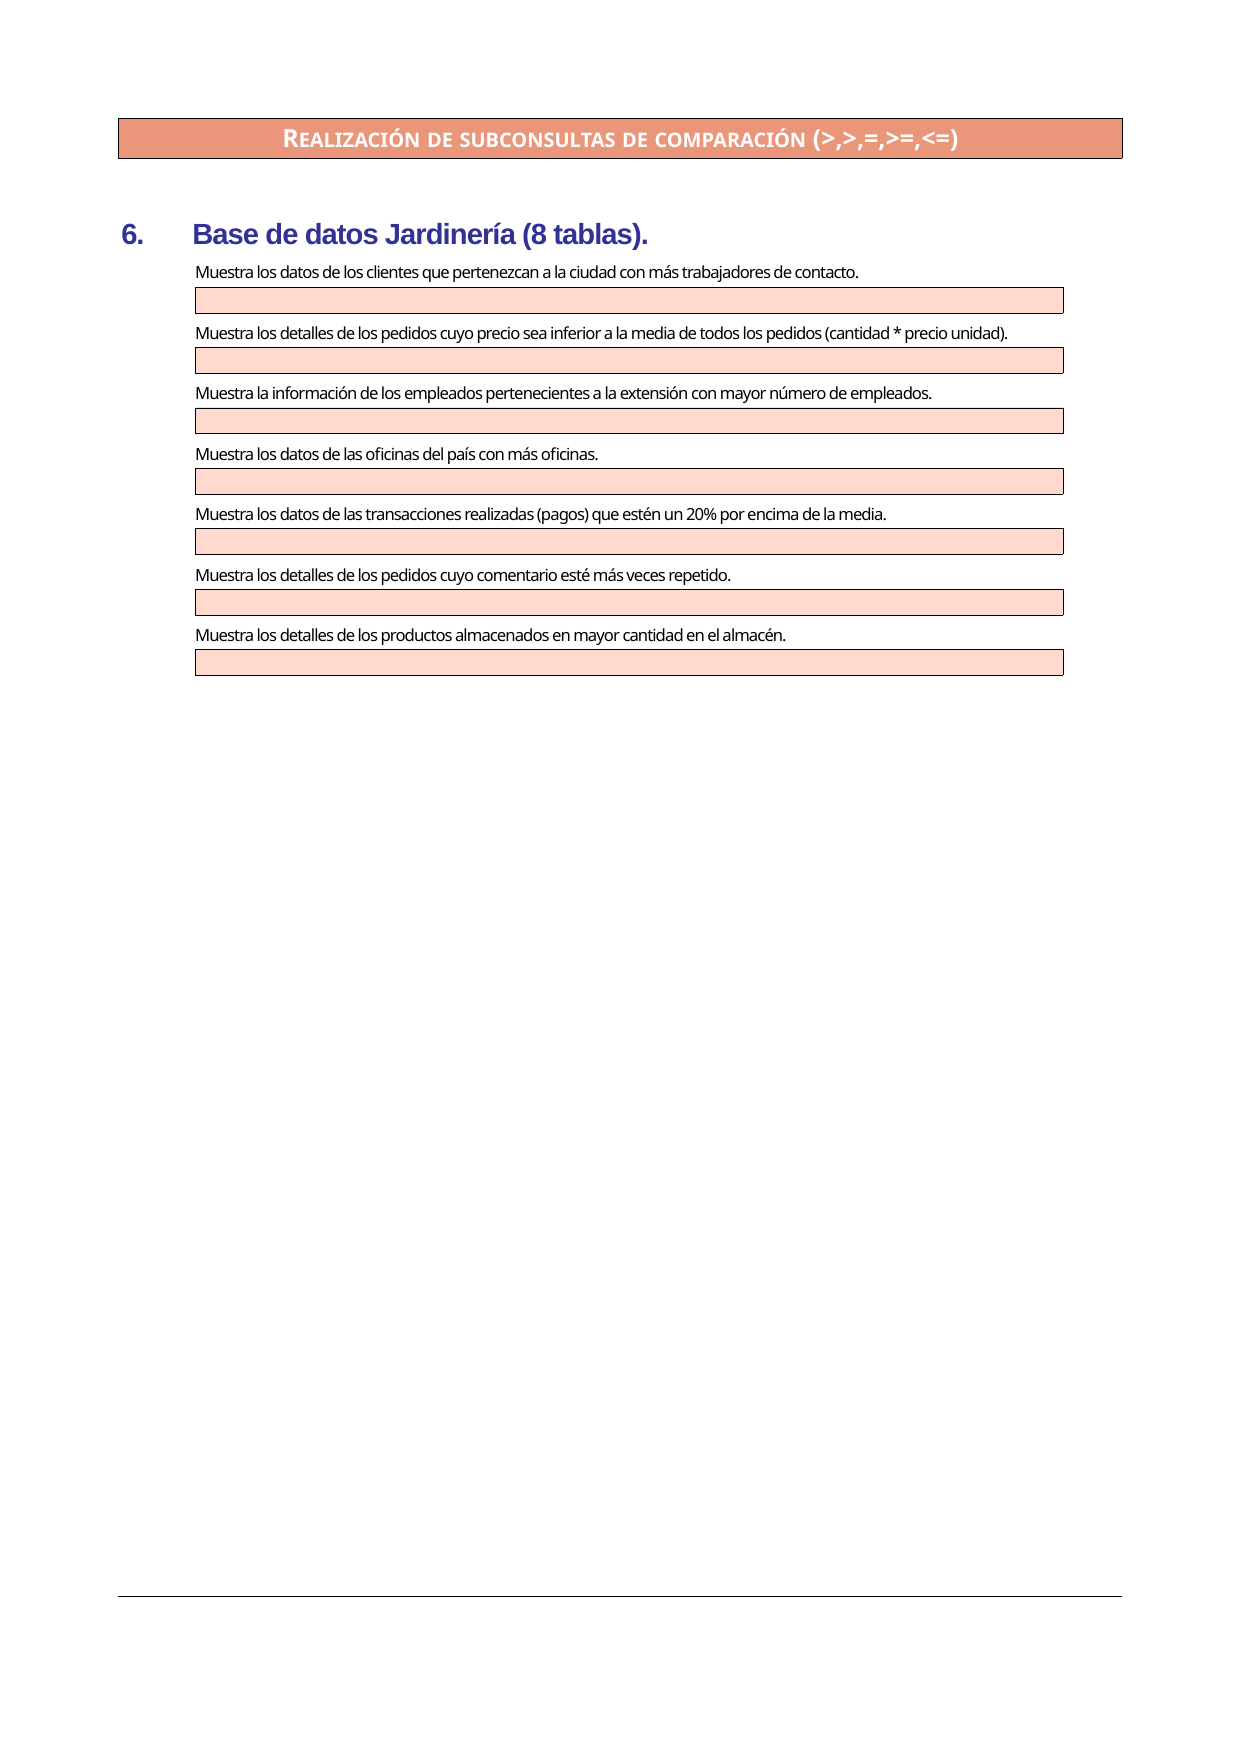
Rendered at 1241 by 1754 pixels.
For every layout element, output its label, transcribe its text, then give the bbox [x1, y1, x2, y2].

text Muestra los datos de los clientes que pertenezcan a la ciudad con más trabajadores de contacto. [192, 258, 1122, 287]
text Muestra la información de los empleados pertenecientes a la extensión con mayor número de empleados. [192, 379, 1122, 407]
text Muestra los datos de las transacciones realizadas (pagos) que estén un 20% por encima de la media. [192, 500, 1122, 528]
text Muestra los detalles de los pedidos cuyo precio sea inferior a la media de todos los pedidos (cantidad * precio unidad). [192, 318, 1122, 347]
text Muestra los datos de las oficinas del país con más oficinas. [192, 439, 1122, 468]
text Muestra los detalles de los productos almacenados en mayor cantidad en el almacén. [192, 621, 1122, 649]
text Muestra los detalles de los pedidos cuyo comentario esté más veces repetido. [192, 560, 1122, 589]
text 6. Base de datos Jardinería (8 tablas). [118, 214, 1122, 253]
